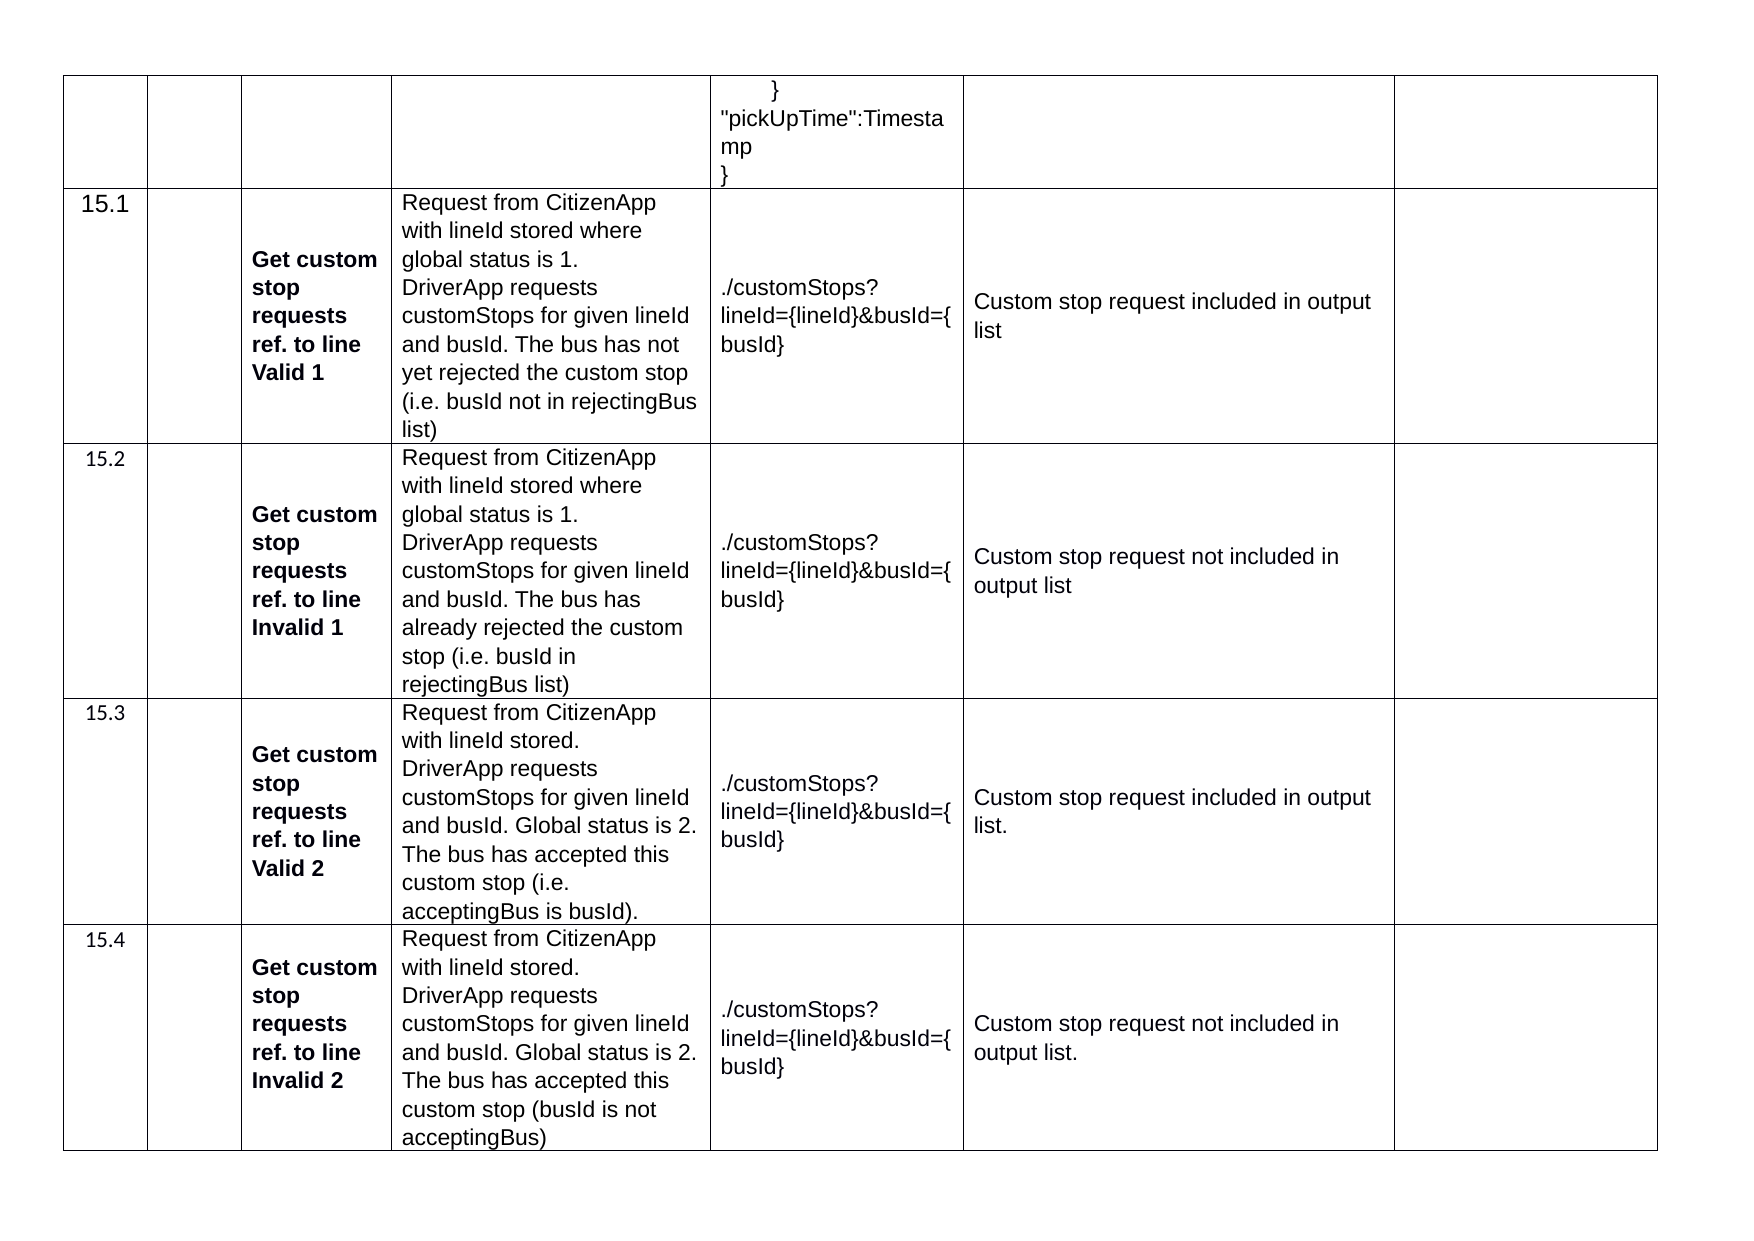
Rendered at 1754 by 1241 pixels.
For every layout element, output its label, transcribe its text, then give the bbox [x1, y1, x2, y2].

table_cell Request from CitizenApp with lineId stored where global status is 1. DriverApp requests customStops for given lineId and busId. The bus has already rejected the custom stop (i.e. busId in rejectingBus list) [392, 444, 710, 697]
table_cell 15.4 [64, 925, 147, 1150]
table_cell Custom stop request not included in output list [964, 444, 1394, 697]
table_cell Request from CitizenApp with lineId stored. DriverApp requests customStops for given lineId and busId. Global status is 2. The bus has accepted this custom stop (busId is not acceptingBus) [392, 925, 710, 1150]
table_cell [1395, 925, 1657, 1150]
table_cell [148, 925, 241, 1150]
table_cell Custom stop request included in output list. [964, 699, 1394, 924]
table_cell 15.2 [64, 444, 147, 697]
table_cell [1395, 699, 1657, 924]
table_cell [148, 699, 241, 924]
table_cell Get custom stop requests ref. to line Invalid 1 [242, 444, 391, 697]
table_cell [964, 76, 1394, 188]
table_cell ./customStops?lineId={lineId}&busId={busId} [711, 189, 963, 443]
table_cell Get custom stop requests ref. to line Valid 2 [242, 699, 391, 924]
table_cell Get custom stop requests ref. to line Valid 1 [242, 189, 391, 443]
table_cell Request from CitizenApp with lineId stored where global status is 1. DriverApp requests customStops for given lineId and busId. The bus has not yet rejected the custom stop (i.e. busId not in rejectingBus list) [392, 189, 710, 443]
table_cell [148, 444, 241, 697]
table_cell [64, 76, 147, 188]
table_cell } "pickUpTime":Timestamp } [711, 76, 963, 188]
table_cell ./customStops?lineId={lineId}&busId={busId} [711, 444, 963, 697]
table_cell Request from CitizenApp with lineId stored. DriverApp requests customStops for given lineId and busId. Global status is 2. The bus has accepted this custom stop (i.e. acceptingBus is busId). [392, 699, 710, 924]
table_cell 15.3 [64, 699, 147, 924]
table_cell Get custom stop requests ref. to line Invalid 2 [242, 925, 391, 1150]
table_cell [148, 189, 241, 443]
table_cell ./customStops?lineId={lineId}&busId={busId} [711, 925, 963, 1150]
table_cell Custom stop request not included in output list. [964, 925, 1394, 1150]
table_cell ./customStops?lineId={lineId}&busId={busId} [711, 699, 963, 924]
table_cell [1395, 76, 1657, 188]
table_cell 15.1 [64, 189, 147, 443]
table_cell [392, 76, 710, 188]
table_cell [242, 76, 391, 188]
table_cell [1395, 444, 1657, 697]
table_cell [148, 76, 241, 188]
table_cell Custom stop request included in output list [964, 189, 1394, 443]
table_cell [1395, 189, 1657, 443]
